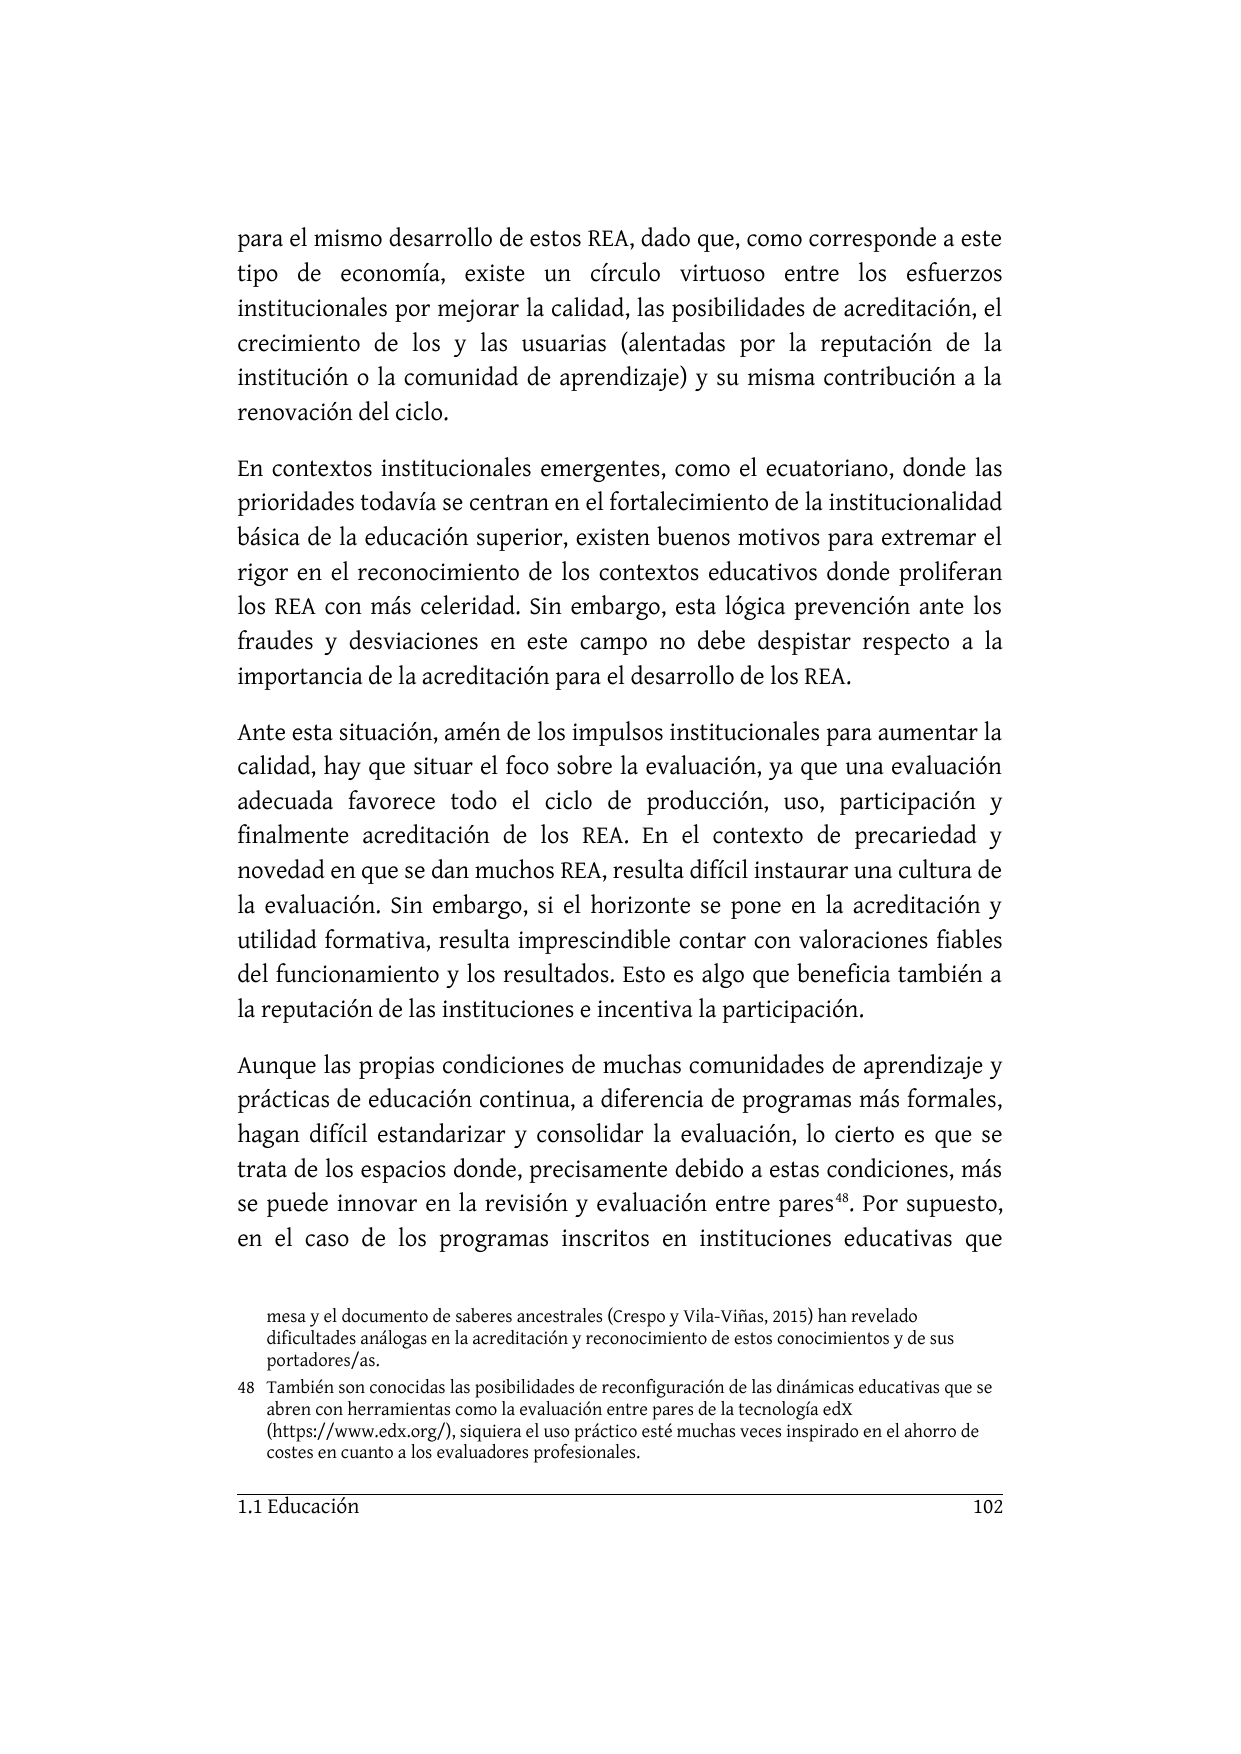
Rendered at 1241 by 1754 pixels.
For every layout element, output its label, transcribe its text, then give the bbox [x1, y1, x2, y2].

text mesa y el documento de saberes ancestrales (Crespo y Vila-Viñas, 2015) han revelado dificultades análogas en la acreditación y reconocimiento de estos conocimientos y de sus portadores/as. [237, 1306, 1003, 1371]
text También son conocidas las posibilidades de reconfiguración de las dinámicas educativas que se abren con herramientas como la evaluación entre pares de la tecnología edX (https://www.edx.org/), siquiera el uso práctico esté muchas veces inspirado en el ahorro de costes en cuanto a los evaluadores profesionales. [237, 1377, 1003, 1464]
text Aunque las propias condiciones de muchas comunidades de aprendizaje y prácticas de educación continua, a diferencia de programas más formales, hagan difícil estandarizar y consolidar la evaluación, lo cierto es que se trata de los espacios donde, precisamente debido a estas condiciones, más se puede innovar en la revisión y evaluación entre pares. Por supuesto, en el caso de los programas inscritos en instituciones educativas que [237, 1051, 1003, 1254]
text Ante esta situación, amén de los impulsos institucionales para aumentar la calidad, hay que situar el foco sobre la evaluación, ya que una evaluación adecuada favorece todo el ciclo de producción, uso, participación y finalmente acreditación de los REA. En el contexto de precariedad y novedad en que se dan muchos REA, resulta difícil instaurar una cultura de la evaluación. Sin embargo, si el horizonte se pone en la acreditación y utilidad formativa, resulta imprescindible contar con valoraciones fiables del funcionamiento y los resultados. Esto es algo que beneficia también a la reputación de las instituciones e incentiva la participación. [237, 718, 1003, 1024]
text para el mismo desarrollo de estos REA, dado que, como corresponde a este tipo de economía, existe un círculo virtuoso entre los esfuerzos institucionales por mejorar la calidad, las posibilidades de acreditación, el crecimiento de los y las usuarias (alentadas por la reputación de la institución o la comunidad de aprendizaje) y su misma contribución a la renovación del ciclo. [237, 225, 1003, 427]
text En contextos institucionales emergentes, como el ecuatoriano, donde las prioridades todavía se centran en el fortalecimiento de la institucionalidad básica de la educación superior, existen buenos motivos para extremar el rigor en el reconocimiento de los contextos educativos donde proliferan los REA con más celeridad. Sin embargo, esta lógica prevención ante los fraudes y desviaciones en este campo no debe despistar respecto a la importancia de la acreditación para el desarrollo de los REA. [237, 454, 1003, 691]
